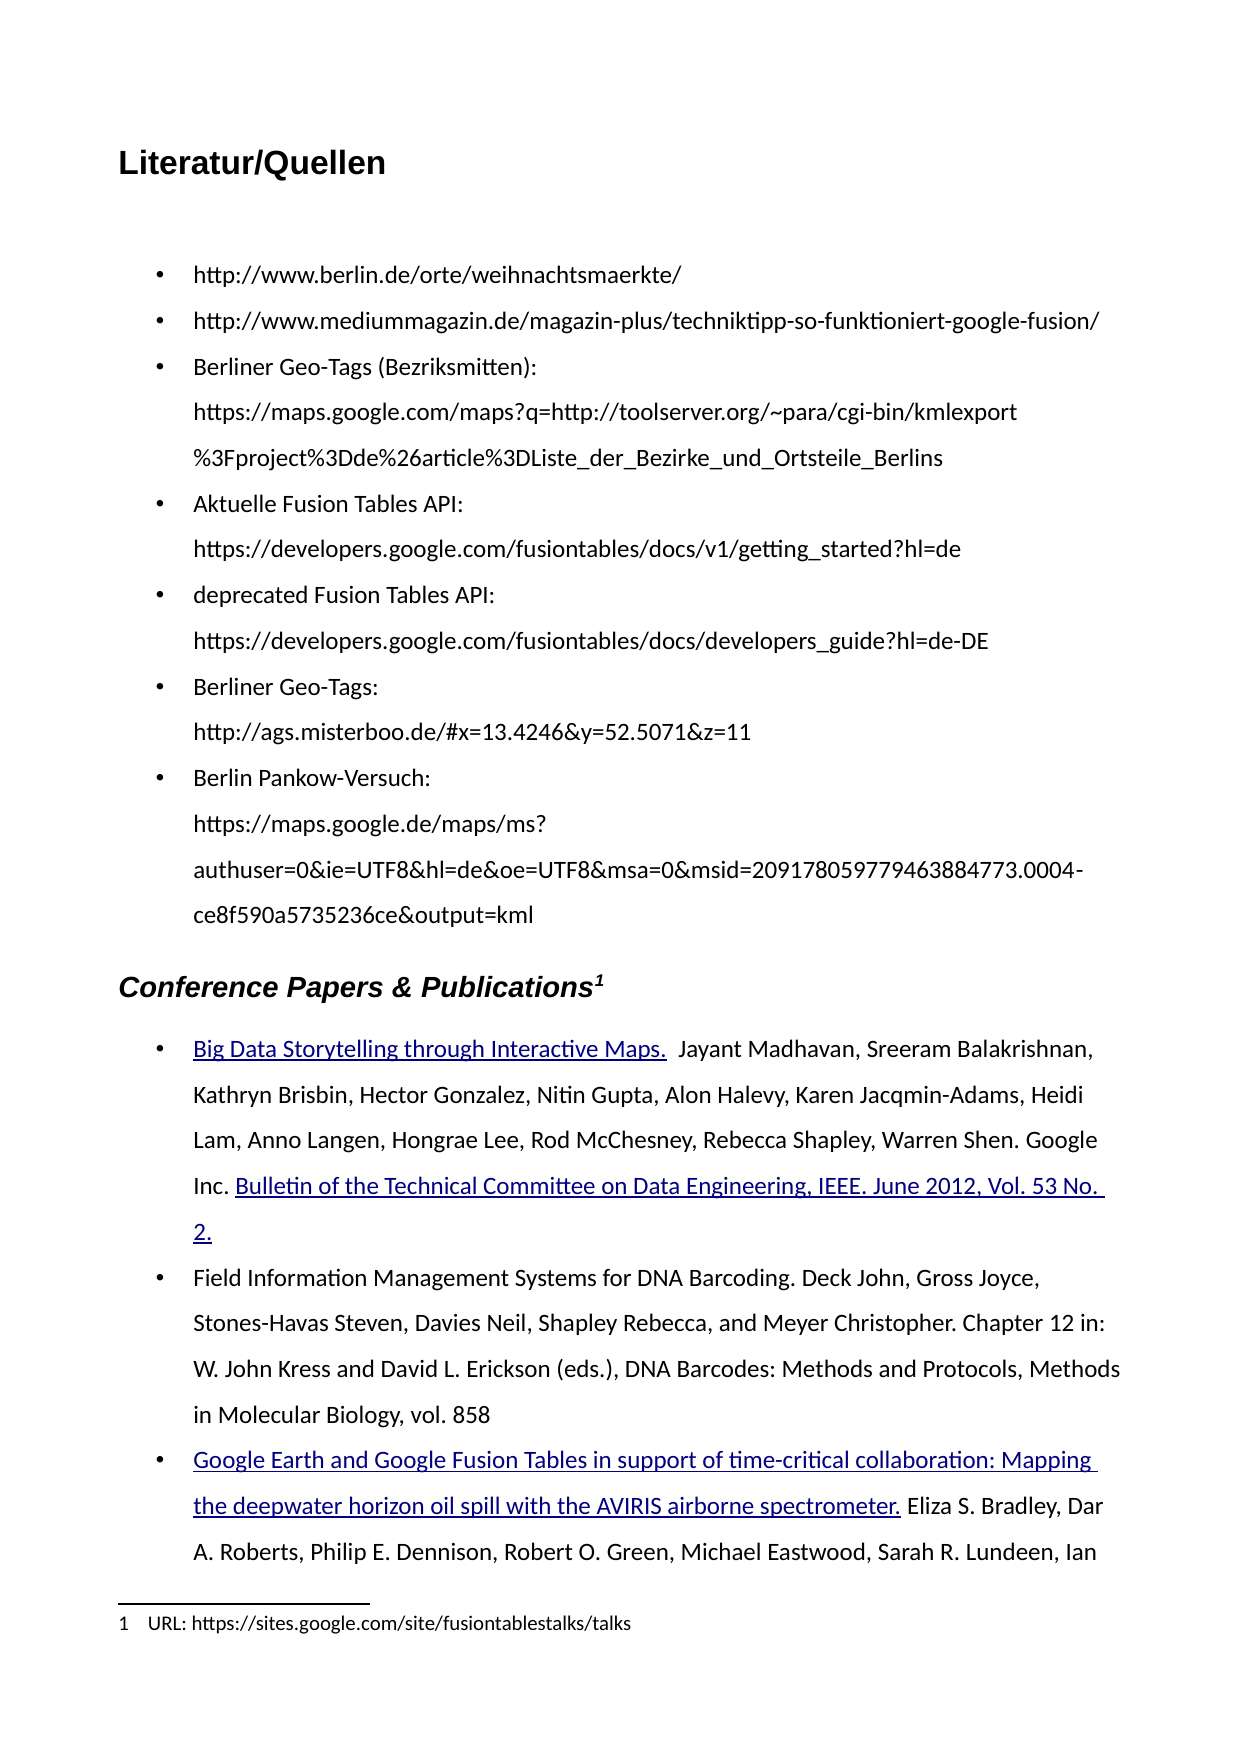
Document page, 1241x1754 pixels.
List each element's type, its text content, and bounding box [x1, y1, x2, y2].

list Field Information Management Systems for DNA Barcoding. Deck John, Gross Joyce, Stones-Havas Steven, Davies Neil, Shapley Rebecca, and Meyer Christopher. Chapter 12 in: W. John Kress and Da­vid L. Erickson (eds.), DNA Barcodes: Methods and Protocols, Methods in Molecular Biology, vol. 858 [156, 1262, 1122, 1429]
list Berliner Geo-Tags: [156, 671, 1122, 701]
subtitle Literatur/Quellen [118, 143, 1122, 182]
list https://maps.google.com/maps?q=http://toolserver.org/~para/cgi-bin/kmlexport%3Fproject%3Dde%26article%3DListe_der_Bezir­ke_und_Ortsteile_Berlins [156, 396, 1122, 473]
list Big Data Storytelling through Interactive Maps. Jayant Madhavan, Sreeram Balakrishnan, Kathryn Brisbin, Hector Gonzalez, Nitin Gupta, Alon Halevy, Karen Jacqmin-Adams, Heidi Lam, Anno Lan­gen, Hongrae Lee, Rod McChesney, Rebecca Shapley, Warren Shen. Google Inc. Bulletin of the Technical Committee on Data Engineering, IEEE. June 2012, Vol. 53 No. 2. [156, 1033, 1122, 1246]
list https://developers.google.com/fusiontables/docs/developers_guide?hl=de-DE [156, 625, 1122, 656]
list http://ags.misterboo.de/#x=13.4246&y=52.5071&z=11 [156, 717, 1122, 747]
list http://www.berlin.de/orte/weihnachtsmaerkte/ [156, 259, 1122, 290]
list Aktuelle Fusion Tables API: https://developers.google.com/fusiontables/docs/v1/getting_started?hl=de [156, 488, 1122, 564]
list http://www.mediummagazin.de/magazin-plus/techniktipp-so-funktioniert-google-fusion/ [156, 305, 1122, 336]
list Berlin Pankow-Versuch: [156, 762, 1122, 793]
list https://maps.google.de/maps/ms?authuser=0&ie=UTF8&hl=de&oe=UTF8&msa=0&msid=209178059779463884773.0004­ce8f590a5735236ce&output=kml [156, 808, 1122, 930]
list Berliner Geo-Tags (Bezriksmitten): [156, 351, 1122, 381]
list Google Earth and Google Fusion Tables in support of time-critical collaboration: Mapping the deep­water horizon oil spill with the AVIRIS airborne spectrometer. Eliza S. Bradley, Dar A. Roberts, Philip E. Dennison, Robert O. Green, Michael Eastwood, Sarah R. Lundeen, Ian [156, 1444, 1122, 1567]
subtitle Conference Papers & Publications [118, 970, 1122, 1004]
text URL: https://sites.google.com/site/fusiontablestalks/talks [118, 1610, 1122, 1636]
list deprecated Fusion Tables API: [156, 579, 1122, 610]
